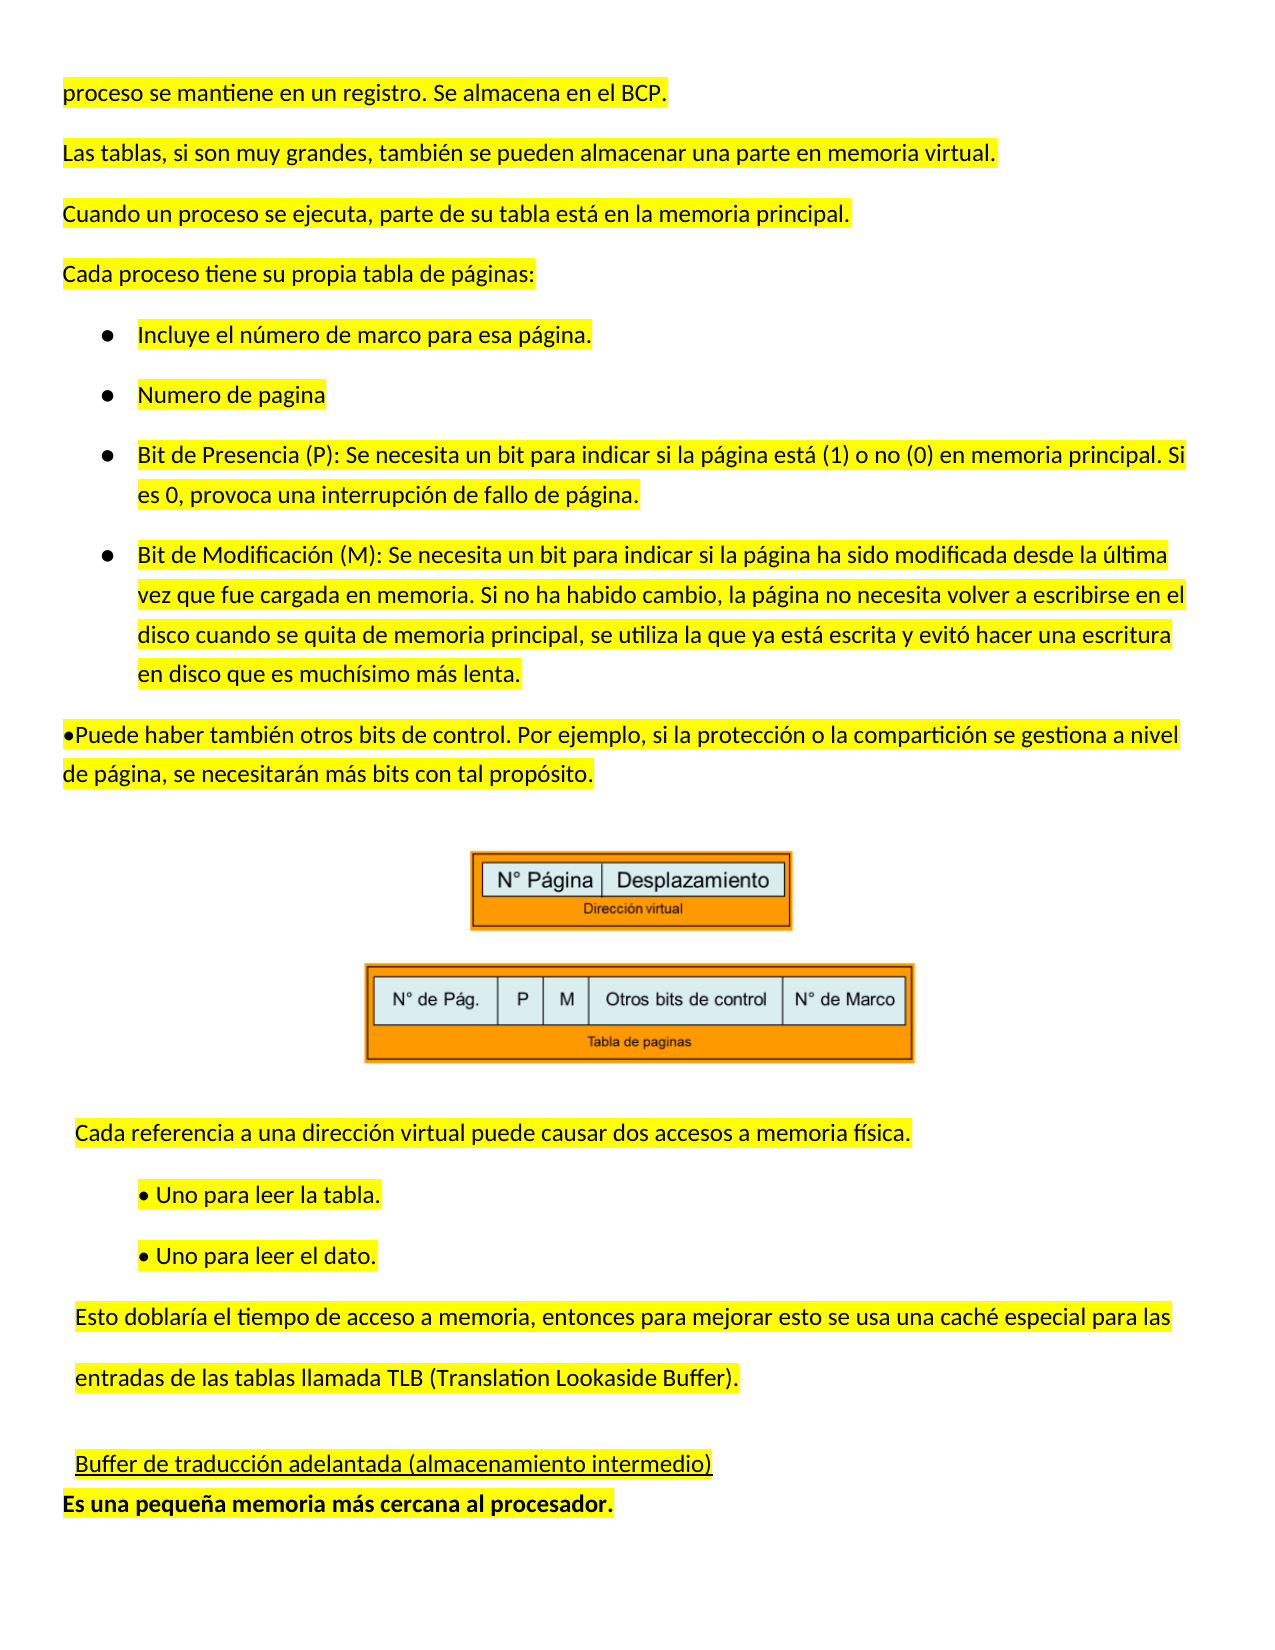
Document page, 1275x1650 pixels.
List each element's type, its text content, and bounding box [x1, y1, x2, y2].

list Incluye el número de marco para esa página. [100, 319, 1190, 349]
text • Uno para leer la tabla. [75, 1179, 1200, 1209]
list Bit de Presencia (P): Se necesita un bit para indicar si la página está (1) o no (0) en memoria principal. Si es 0, provoca una interrupción de fallo de página. [100, 439, 1190, 510]
text Buffer de traducción adelantada (almacenamiento intermedio) [75, 1448, 1212, 1479]
picture [467, 837, 798, 942]
text proceso se mantiene en un registro. Se almacena en el BCP. [62, 77, 1190, 108]
text Las tablas, si son muy grandes, también se pueden almacenar una parte en memoria virtual. [62, 137, 1190, 168]
text Esto doblaría el tiempo de acceso a memoria, entonces para mejorar esto se usa una caché especial para las [75, 1301, 1200, 1332]
text Es una pequeña memoria más cercana al procesador. [62, 1488, 1212, 1518]
text • Uno para leer el dato. [75, 1240, 1200, 1271]
text •Puede haber también otros bits de control. Por ejemplo, si la protección o la compartición se gestiona a nivel de página, se necesitarán más bits con tal propósito. [62, 719, 1190, 789]
text Cada referencia a una dirección virtual puede causar dos accesos a memoria física. [75, 1118, 1200, 1148]
picture [356, 957, 919, 1065]
text entradas de las tablas llamada TLB (Translation Lookaside Buffer). [75, 1363, 1200, 1393]
text Cuando un proceso se ejecuta, parte de su tabla está en la memoria principal. [62, 198, 1190, 228]
text Cada proceso tiene su propia tabla de páginas: [62, 258, 1190, 289]
list Numero de pagina [100, 379, 1190, 410]
list Bit de Modificación (M): Se necesita un bit para indicar si la página ha sido modificada desde la última vez que fue cargada en memoria. Si no ha habido cambio, la página no necesita volver a escribirse en el disco cuando se quita de memoria principal, se utiliza la que ya está escrita y evitó hacer una escritura en disco que es muchísimo más lenta. [100, 539, 1190, 689]
